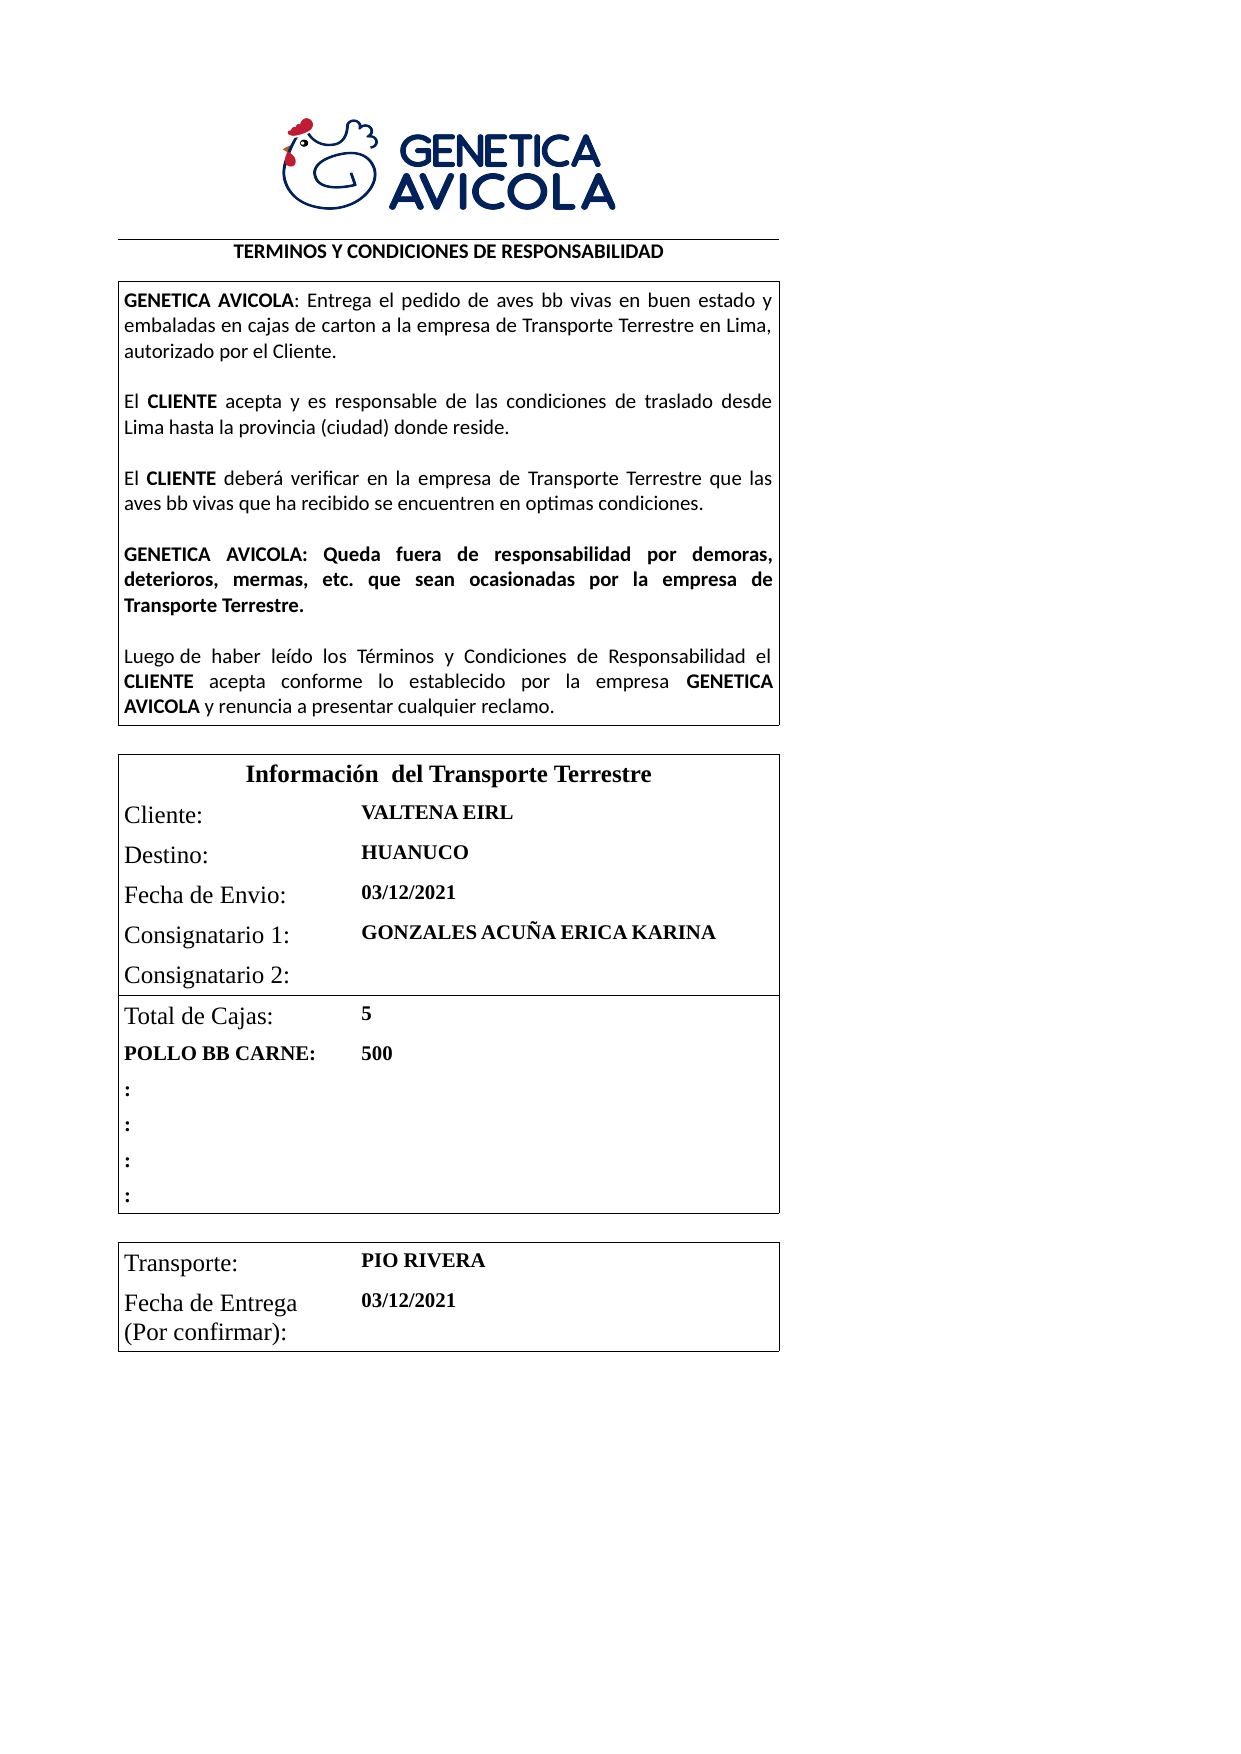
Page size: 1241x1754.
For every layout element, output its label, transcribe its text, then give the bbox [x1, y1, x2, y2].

table_cell Destino: [119, 834, 356, 874]
table_cell [118, 1214, 356, 1242]
table_cell POLLO BB CARNE: [119, 1035, 356, 1071]
table_cell [356, 1178, 779, 1213]
table_cell Fecha de Entrega (Por confirmar): [119, 1282, 356, 1351]
table_header TERMINOS Y CONDICIONES DE RESPONSABILIDAD [118, 240, 779, 281]
table_cell GONZALES ACUÑA ERICA KARINA [356, 915, 779, 955]
table_cell [356, 1106, 779, 1142]
table_cell Consignatario 1: [119, 915, 356, 955]
table_cell HUANUCO [356, 834, 779, 874]
table_cell Transporte: [119, 1243, 356, 1282]
table_cell 03/12/2021 [356, 874, 779, 914]
table_cell : [119, 1106, 356, 1142]
table_cell [356, 1214, 779, 1242]
table_cell [356, 955, 779, 995]
table_cell Cliente: [119, 794, 356, 834]
table_cell : [119, 1178, 356, 1213]
table_cell [356, 1071, 779, 1106]
table_cell 500 [356, 1035, 779, 1071]
table_cell : [119, 1071, 356, 1106]
table_cell : [119, 1142, 356, 1177]
table_cell Total de Cajas: [119, 996, 356, 1035]
table_cell GENETICA AVICOLA: Entrega el pedido de aves bb vivas en buen estado y embaladas en cajas de carton a la empresa de Transporte Terrestre en Lima, autorizado por el Cliente. El CLIENTE acepta y es responsable de las condiciones de traslado desde Lima hasta la provincia (ciudad) donde reside. El CLIENTE deberá verificar en la empresa de Transporte Terrestre que las aves bb vivas que ha recibido se encuentren en optimas condiciones. GENETICA AVICOLA: Queda fuera de responsabilidad por demoras, deterioros, mermas, etc. que sean ocasionadas por la empresa de Transporte Terrestre. Luego de haber leído los Términos y Condiciones de Responsabilidad el CLIENTE acepta conforme lo establecido por la empresa GENETICA AVICOLA y renuncia a presentar cualquier reclamo. [119, 282, 779, 725]
table_cell 5 [356, 996, 779, 1035]
table_cell Consignatario 2: [119, 955, 356, 995]
table_cell 03/12/2021 [356, 1282, 779, 1351]
picture [282, 118, 616, 210]
table_cell VALTENA EIRL [356, 794, 779, 834]
table_cell Fecha de Envio: [119, 874, 356, 914]
table_cell PIO RIVERA [356, 1243, 779, 1282]
table_cell [356, 1142, 779, 1177]
table_header Información del Transporte Terrestre [119, 755, 779, 794]
